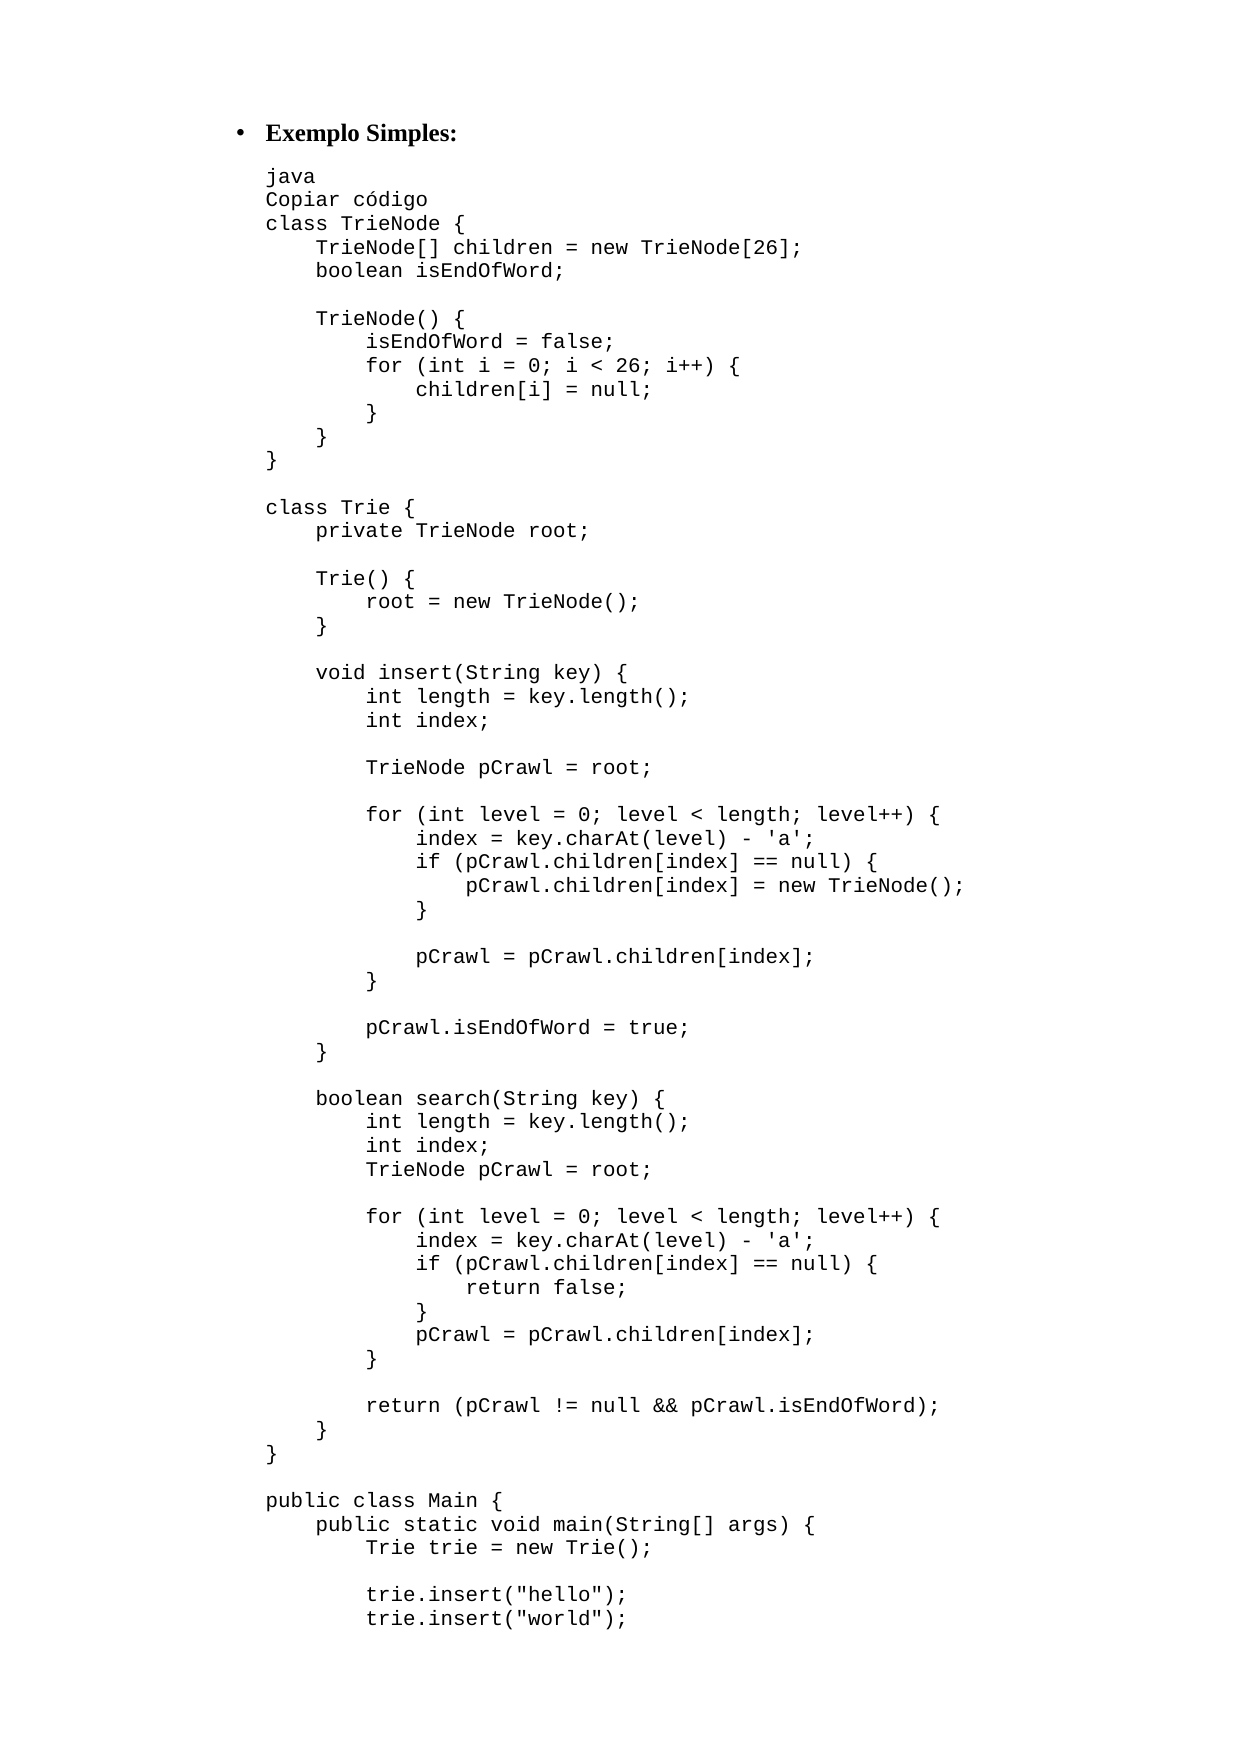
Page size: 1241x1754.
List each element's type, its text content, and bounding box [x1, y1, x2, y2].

list TrieNode[] children = new TrieNode[26]; [236, 237, 1122, 260]
list java [236, 166, 1122, 189]
list } [236, 1419, 1122, 1443]
list int index; [236, 1135, 1122, 1159]
list boolean isEndOfWord; [236, 260, 1122, 284]
list index = key.charAt(level) - 'a'; [236, 1230, 1122, 1253]
list for (int level = 0; level < length; level++) { [236, 804, 1122, 828]
list Copiar código [236, 189, 1122, 213]
list return (pCrawl != null && pCrawl.isEndOfWord); [236, 1395, 1122, 1419]
list pCrawl = pCrawl.children[index]; [236, 946, 1122, 970]
list class Trie { [236, 497, 1122, 520]
list index = key.charAt(level) - 'a'; [236, 828, 1122, 851]
list } [236, 1348, 1122, 1372]
list } [236, 449, 1122, 473]
list void insert(String key) { [236, 662, 1122, 686]
list TrieNode() { [236, 308, 1122, 331]
list } [236, 1443, 1122, 1466]
list TrieNode pCrawl = root; [236, 757, 1122, 781]
list Exemplo Simples: [236, 118, 1122, 147]
list } [236, 899, 1122, 922]
list children[i] = null; [236, 378, 1122, 402]
list private TrieNode root; [236, 520, 1122, 544]
list public class Main { [236, 1490, 1122, 1513]
list for (int i = 0; i < 26; i++) { [236, 355, 1122, 378]
list pCrawl.isEndOfWord = true; [236, 1017, 1122, 1041]
list return false; [236, 1277, 1122, 1301]
list public static void main(String[] args) { [236, 1513, 1122, 1537]
list } [236, 426, 1122, 449]
list } [236, 970, 1122, 993]
list int index; [236, 709, 1122, 733]
list pCrawl = pCrawl.children[index]; [236, 1324, 1122, 1348]
list if (pCrawl.children[index] == null) { [236, 1253, 1122, 1277]
list trie.insert("hello"); [236, 1584, 1122, 1608]
list } [236, 1301, 1122, 1324]
list trie.insert("world"); [236, 1608, 1122, 1632]
list pCrawl.children[index] = new TrieNode(); [236, 875, 1122, 899]
list root = new TrieNode(); [236, 591, 1122, 615]
list } [236, 402, 1122, 426]
list Trie() { [236, 568, 1122, 591]
list Trie trie = new Trie(); [236, 1537, 1122, 1561]
list class TrieNode { [236, 213, 1122, 237]
list isEndOfWord = false; [236, 331, 1122, 355]
list if (pCrawl.children[index] == null) { [236, 851, 1122, 875]
list } [236, 615, 1122, 639]
list } [236, 1041, 1122, 1064]
list int length = key.length(); [236, 1112, 1122, 1135]
list boolean search(String key) { [236, 1088, 1122, 1112]
list int length = key.length(); [236, 686, 1122, 709]
list for (int level = 0; level < length; level++) { [236, 1206, 1122, 1230]
list TrieNode pCrawl = root; [236, 1159, 1122, 1182]
